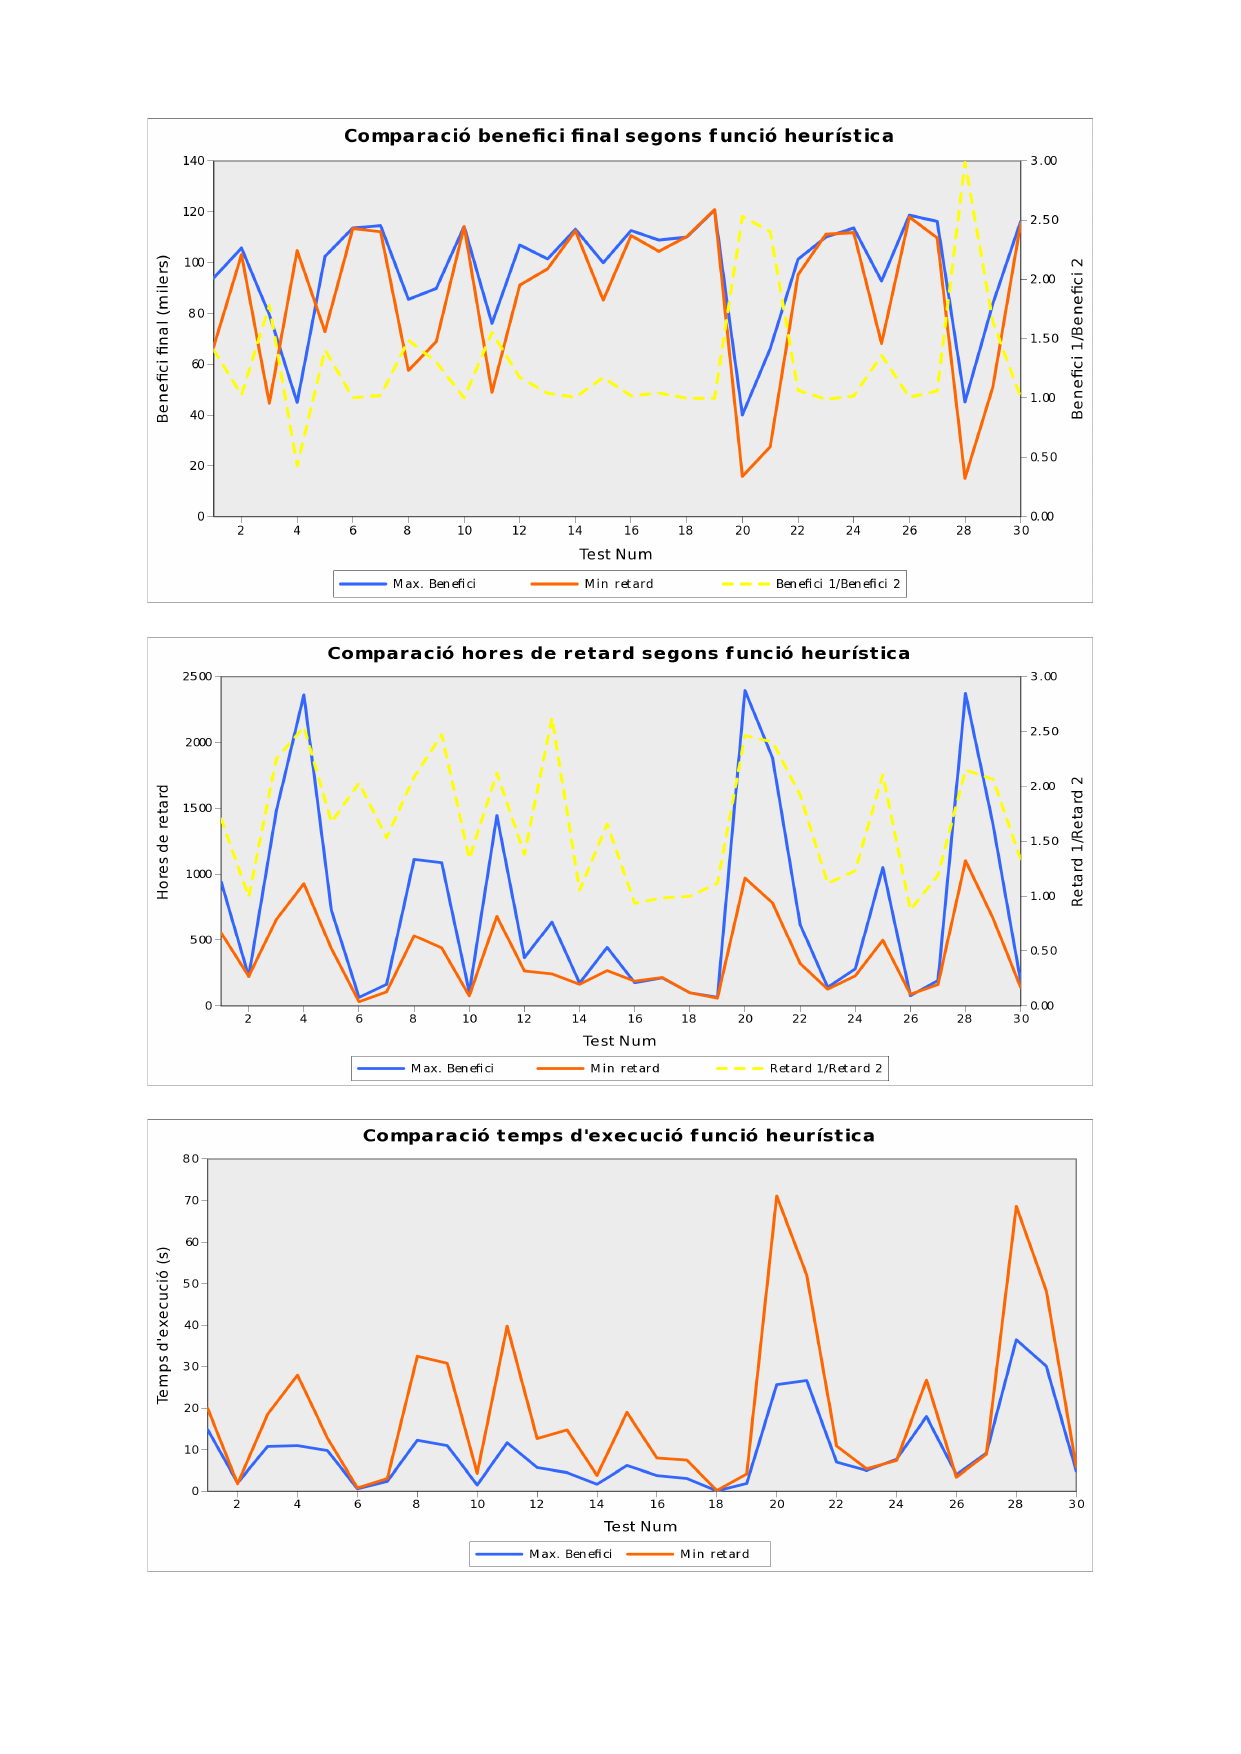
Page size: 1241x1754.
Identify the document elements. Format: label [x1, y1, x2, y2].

picture [147, 1119, 1093, 1572]
picture [147, 637, 1093, 1086]
picture [147, 118, 1093, 603]
